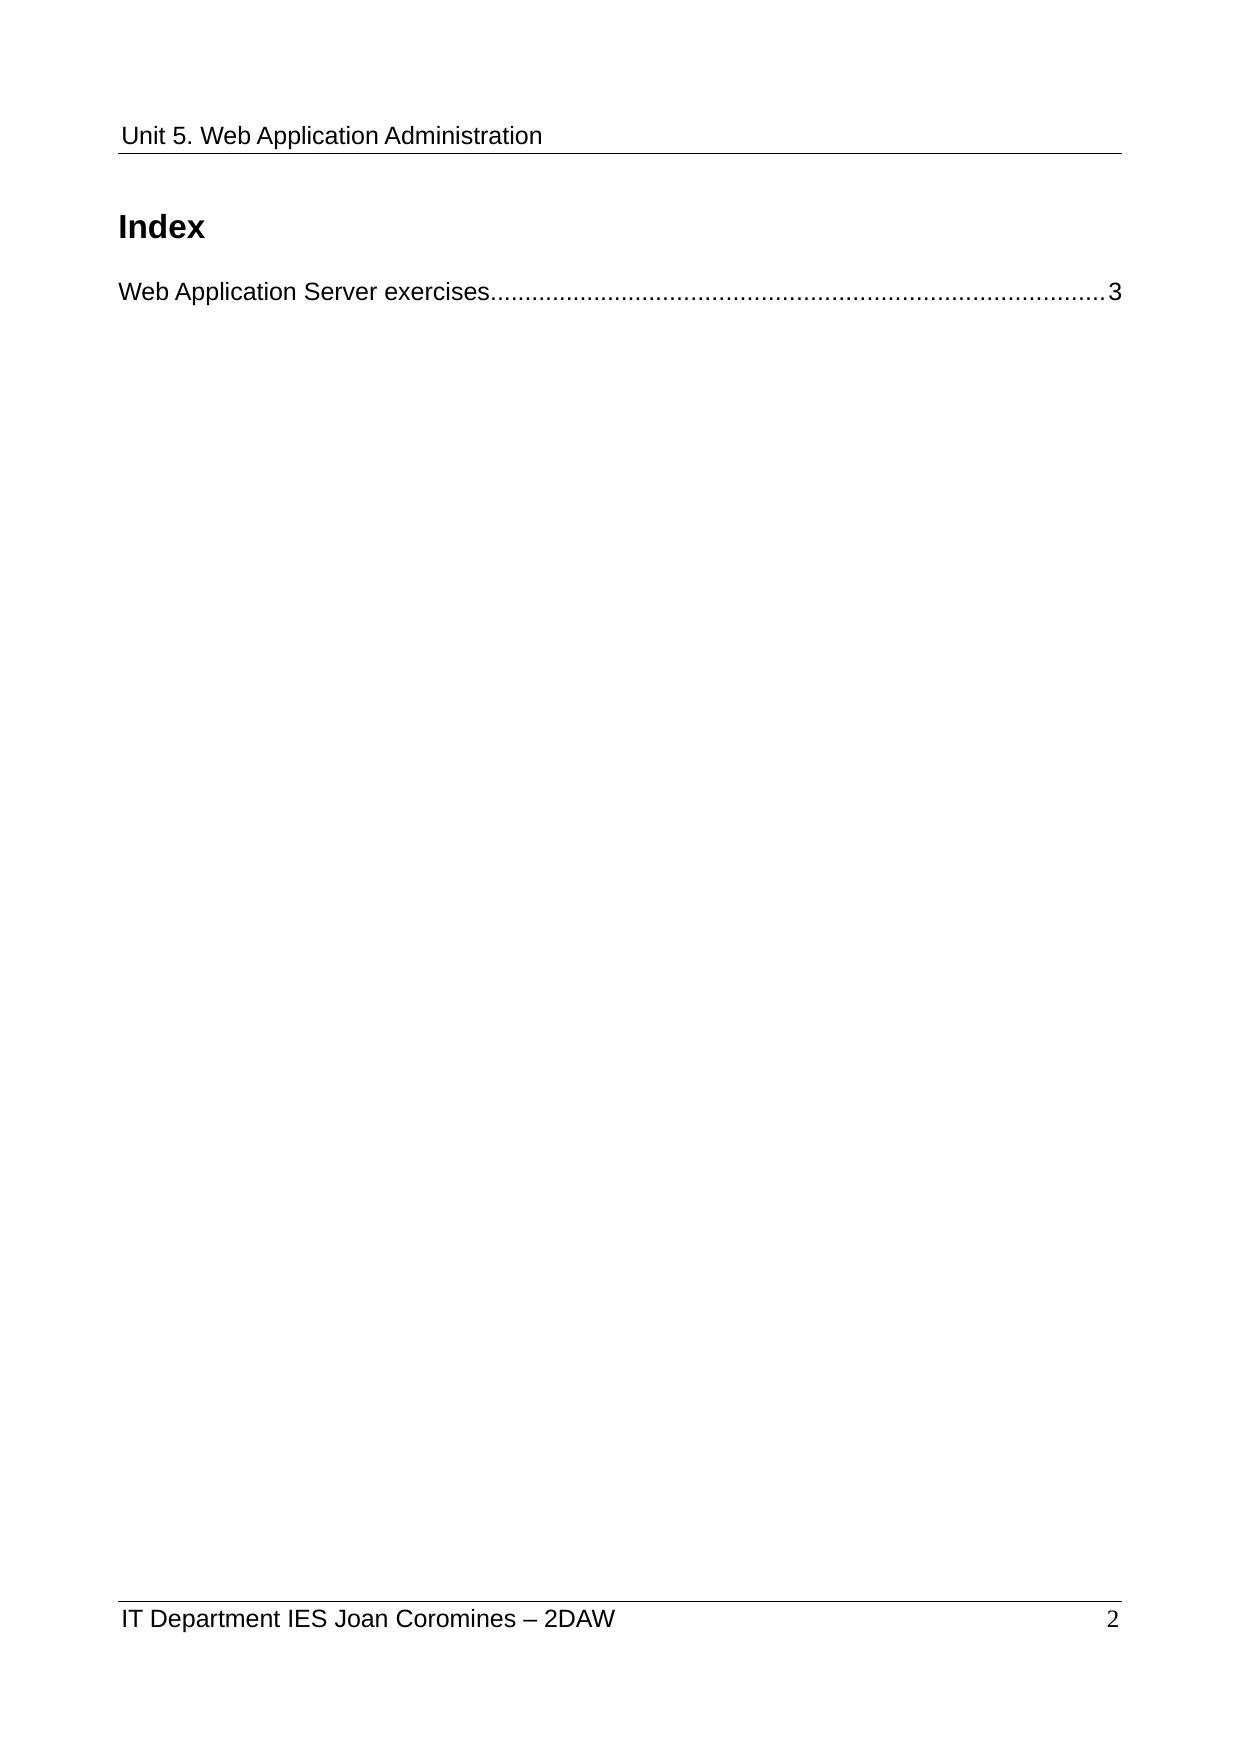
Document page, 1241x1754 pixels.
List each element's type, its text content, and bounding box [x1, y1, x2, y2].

text Web Application Server exercises 3 [118, 277, 1122, 306]
subtitle Index [118, 207, 1122, 246]
